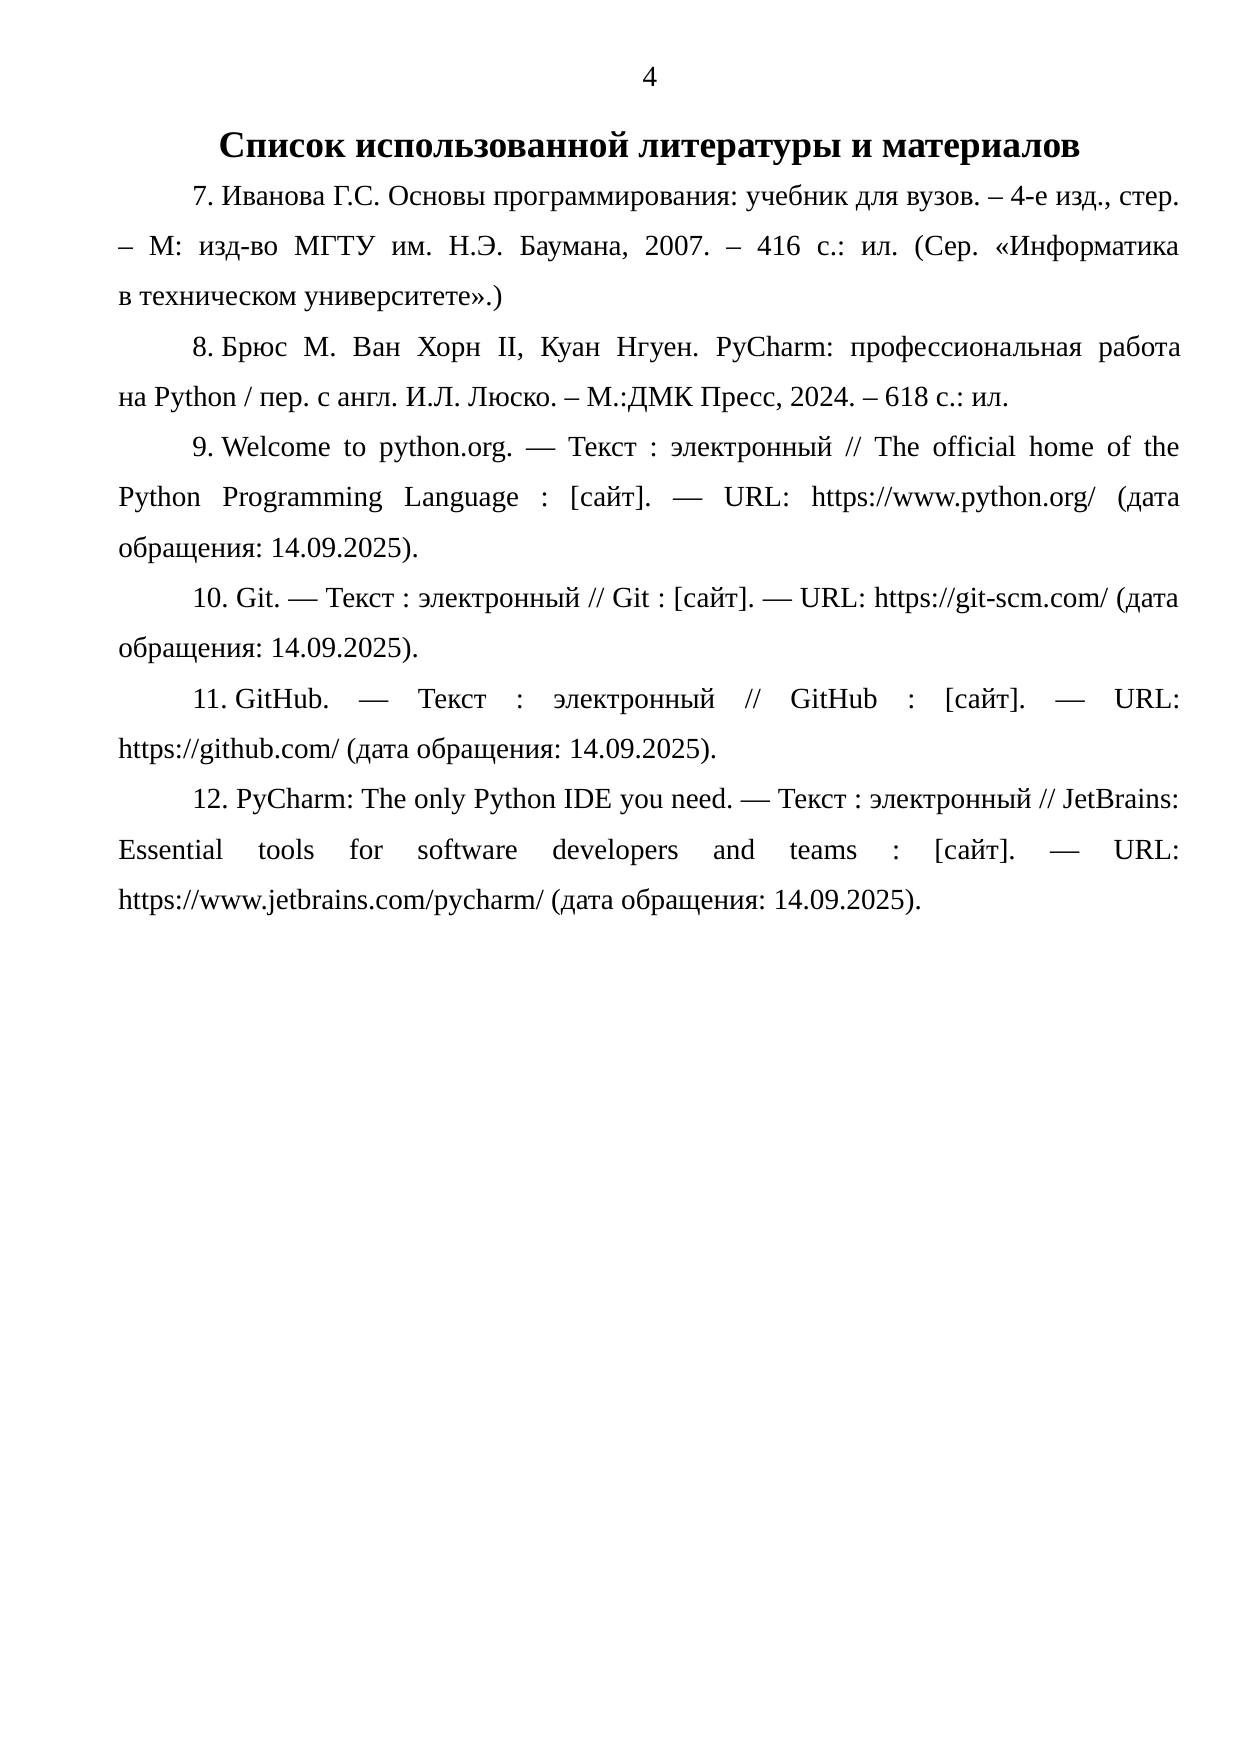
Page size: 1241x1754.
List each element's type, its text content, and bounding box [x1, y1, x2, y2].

list Git. — Текст : электронный // Git : [сайт]. — URL: https://git-scm.com/ (дата обращения: 14.09.2025). [118, 580, 1181, 664]
list Welcome to python.org. — Текст : электронный // The official home of the Python Programming Language : [сайт]. — URL: https://www.python.org/ (дата обращения: 14.09.2025). [118, 429, 1181, 563]
list Иванова Г.С. Основы программирования: учебник для вузов. – 4-е изд., стер. – М: изд-во МГТУ им. Н.Э. Баумана, 2007. – 416 с.: ил. (Сер. «Информатика в техническом университете».) [118, 178, 1181, 312]
list GitHub. — Текст : электронный // GitHub : [сайт]. — URL: https://github.com/ (дата обращения: 14.09.2025). [118, 681, 1181, 765]
list PyCharm: The only Python IDE you need. — Текст : электронный // JetBrains: Essential tools for software developers and teams : [сайт]. — URL: https://www.jetbrains.com/pycharm/ (дата обращения: 14.09.2025). [118, 781, 1181, 916]
list Брюс М. Ван Хорн II, Куан Нгуен. PyCharm: профессиональная работа на Python / пер. с англ. И.Л. Люско. – М.:ДМК Пресс, 2024. – 618 с.: ил. [118, 329, 1181, 412]
subtitle Список использованной литературы и материалов [118, 122, 1181, 165]
